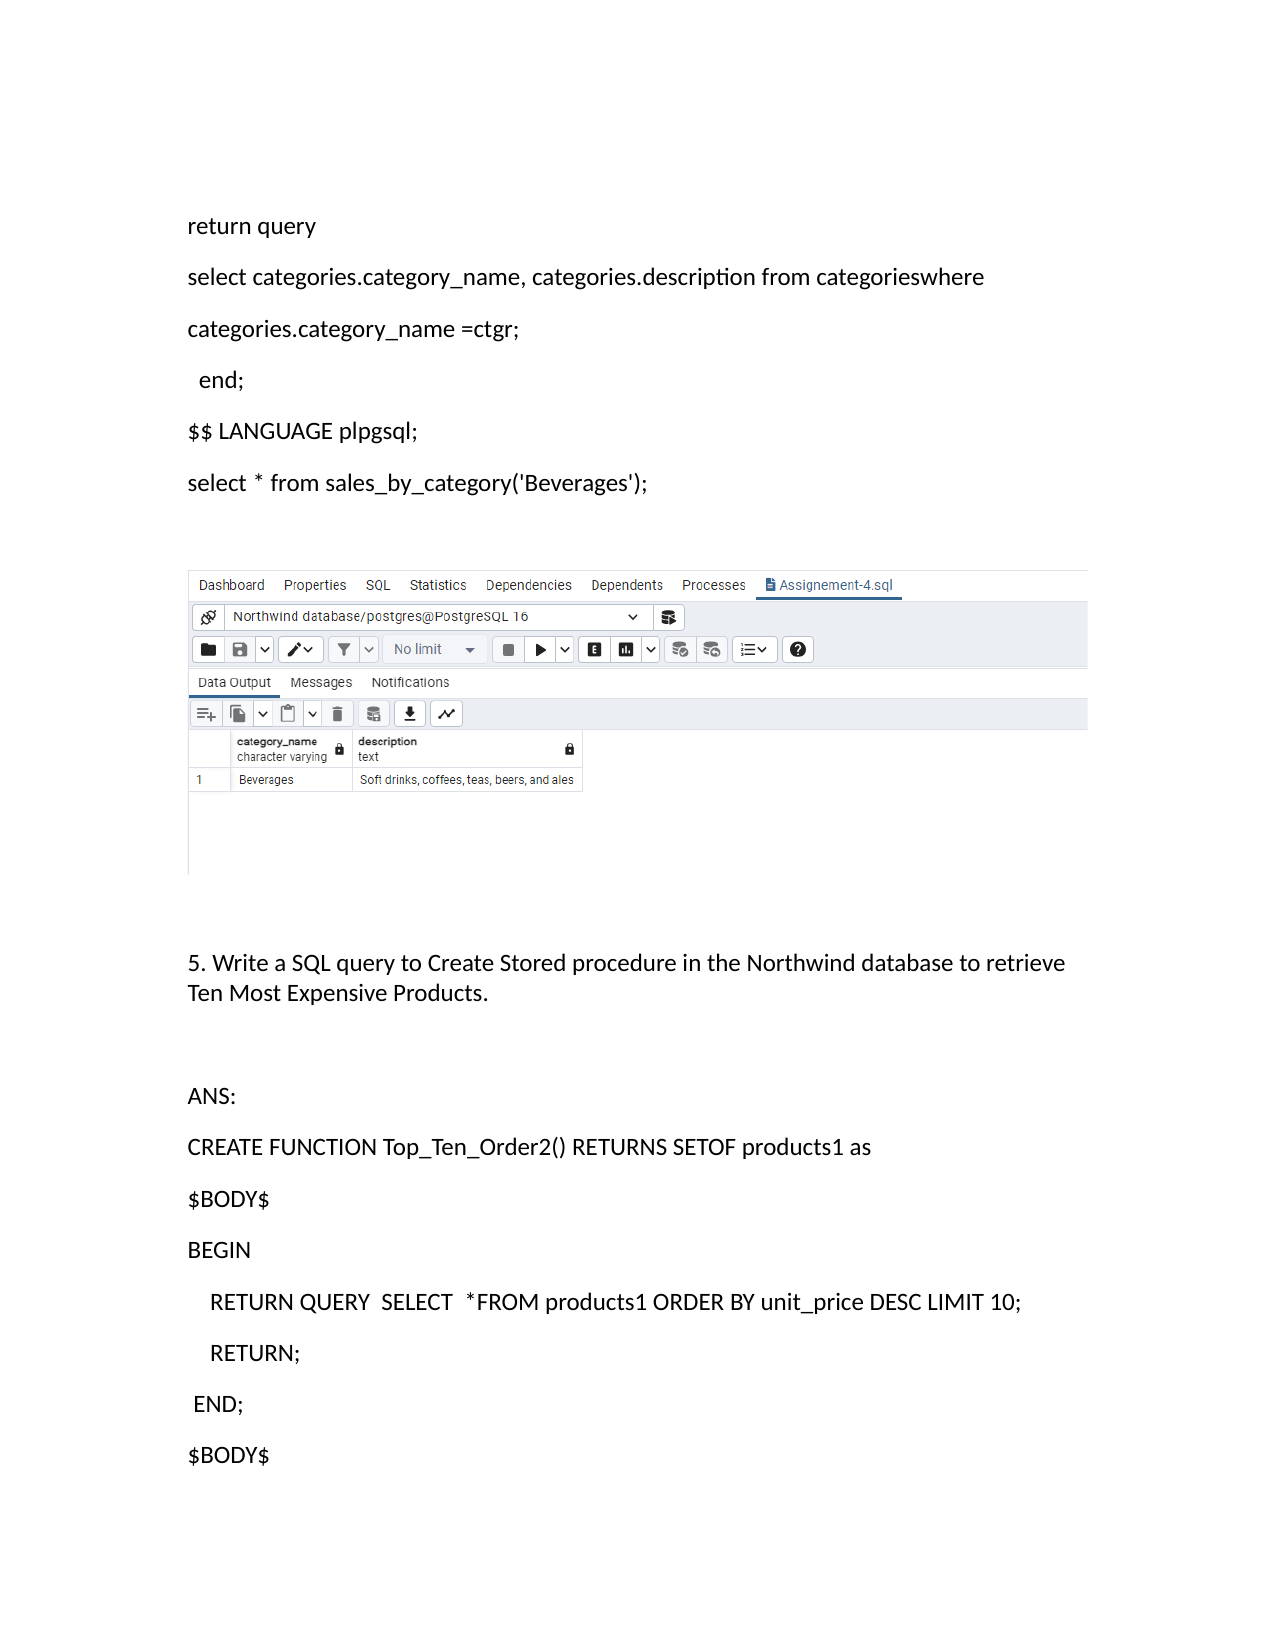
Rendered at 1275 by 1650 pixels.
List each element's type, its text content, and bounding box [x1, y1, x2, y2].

text $BODY$ [187, 1440, 1087, 1470]
text RETURN QUERY SELECT *FROM products1 ORDER BY unit_price DESC LIMIT 10; [187, 1286, 1087, 1316]
text end; [187, 364, 1087, 394]
text $BODY$ [187, 1183, 1087, 1213]
text 5. Write a SQL query to Create Stored procedure in the Northwind database to retrieve Ten Most Expensive Products. [187, 947, 1087, 1008]
text CREATE FUNCTION Top_Ten_Order2() RETURNS SETOF products1 as [187, 1132, 1087, 1162]
text return query [187, 210, 1087, 241]
text select * from sales_by_category('Beverages'); [187, 467, 1087, 497]
text RETURN; [187, 1337, 1087, 1367]
text select categories.category_name, categories.description from categorieswhere [187, 261, 1087, 292]
text BEGIN [187, 1234, 1087, 1265]
text $$ LANGUAGE plpgsql; [187, 415, 1087, 446]
text END; [187, 1388, 1087, 1419]
text ANS: [187, 1080, 1087, 1111]
picture [187, 569, 1088, 875]
text categories.category_name =ctgr; [187, 313, 1087, 343]
